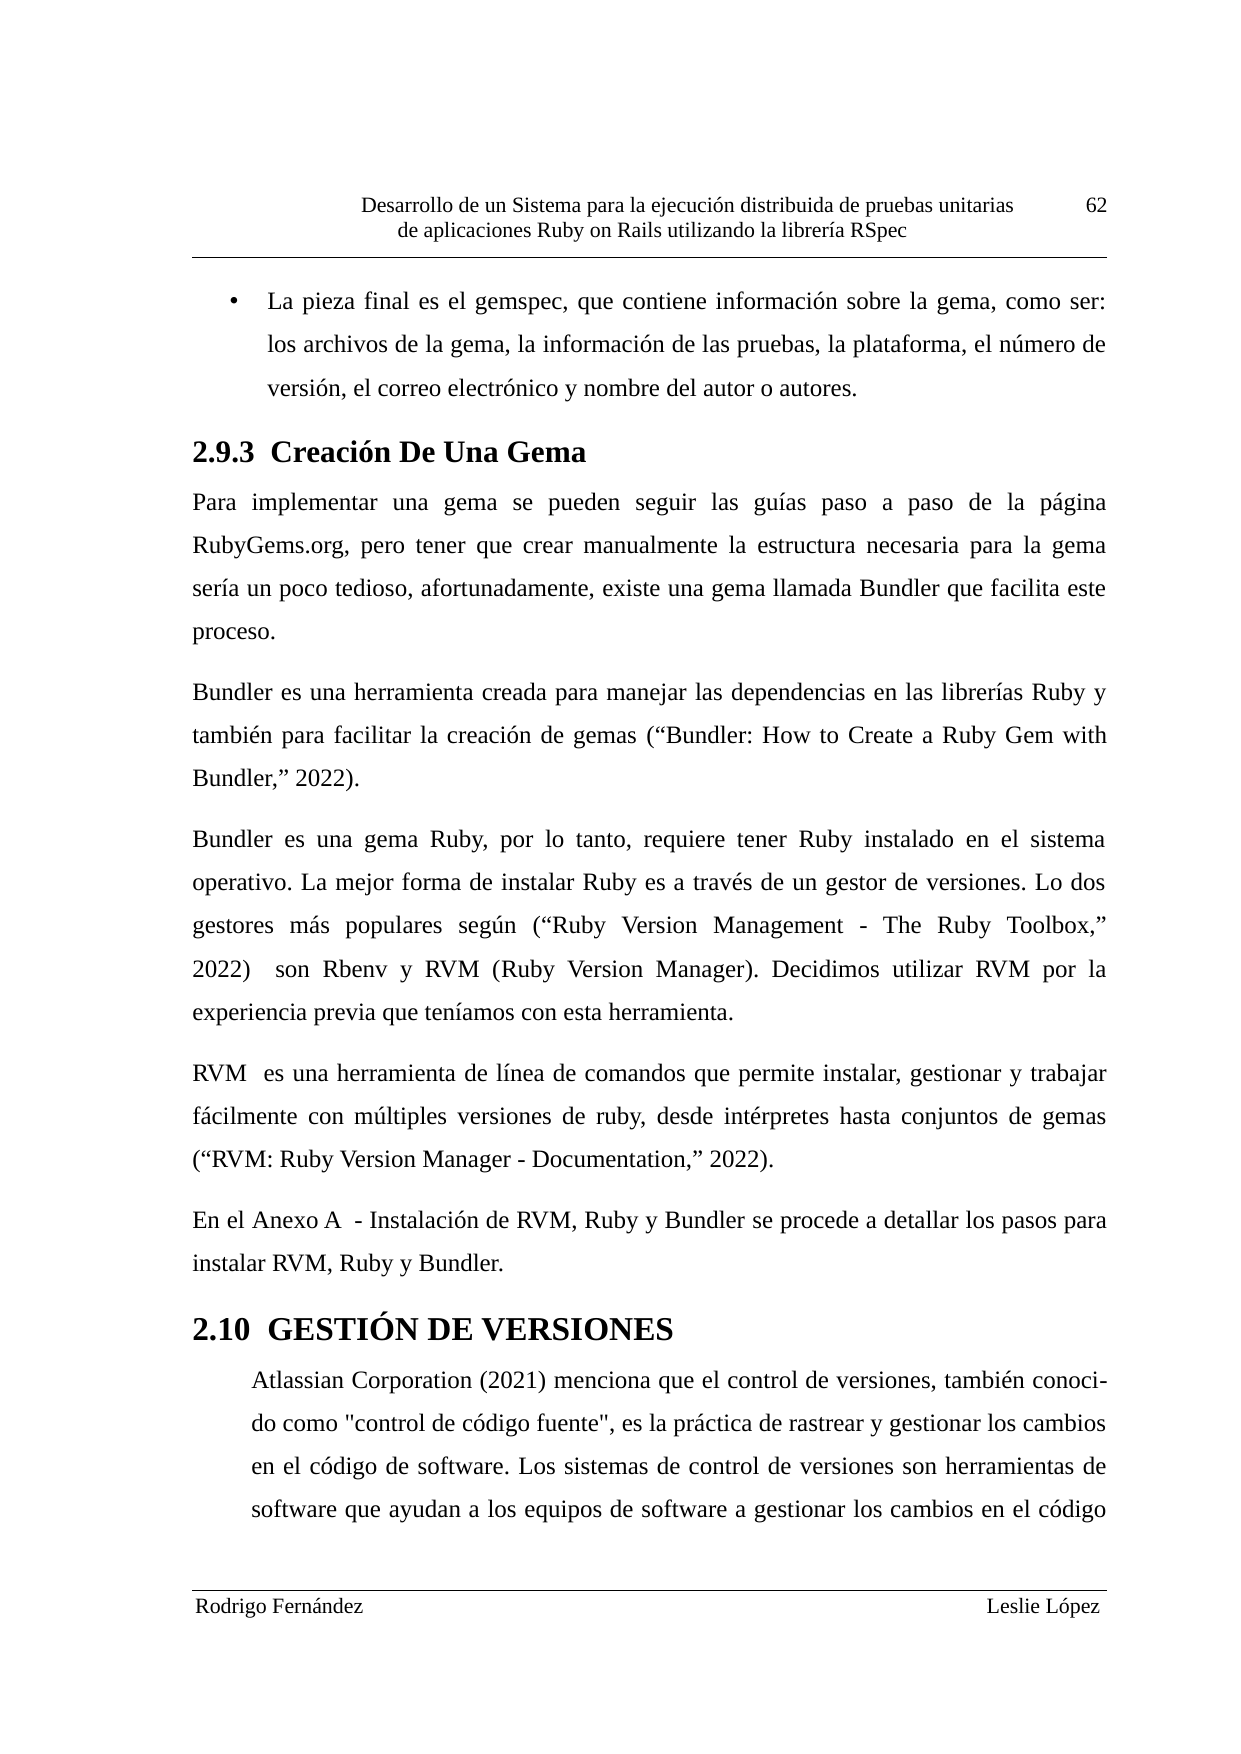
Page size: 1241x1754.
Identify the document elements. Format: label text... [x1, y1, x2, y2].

text En el Anexo A - Instalación de RVM, Ruby y Bundler se procede a detallar los pasos para instalar RVM, Ruby y Bundler. [192, 1205, 1107, 1277]
list La pieza final es el gemspec, que contiene información sobre la gema, como ser: los archivos de la gema, la información de las pruebas, la plataforma, el número de versión, el correo electrónico y nombre del autor o autores. [229, 286, 1107, 401]
subtitle Creación de una Gema [192, 433, 1107, 469]
text Bundler es una herramienta creada para manejar las dependencias en las librerías Ruby y también para facilitar la creación de gemas (“Bundler: How to Create a Ruby Gem with Bundler,” 2022)⁠. [192, 677, 1107, 792]
text RVM es una herramienta de línea de comandos que permite instalar, gestionar y trabajar fácilmente con múltiples versiones de ruby, desde intérpretes hasta conjuntos de gemas (“RVM: Ruby Version Manager - Documentation,” 2022)⁠. [192, 1058, 1107, 1173]
text Bundler es una gema Ruby, por lo tanto, requiere tener Ruby instalado en el sistema operativo. La mejor forma de instalar Ruby es a través de un gestor de versiones. Lo dos gestores más populares según (“Ruby Version Management - The Ruby Toolbox,” 2022)⁠ son Rbenv y RVM (Ruby Version Manager). Decidimos utilizar RVM por la experiencia previa que teníamos con esta herramienta. [192, 824, 1107, 1026]
text Atlassian Corporation (2021)⁠ menciona que el control de versiones, también conoci­do como "control de código fuente", es la práctica de rastrear y gestionar los cambios en el código de software. Los sistemas de control de versiones son herramientas de software que ayudan a los equipos de software a gestionar los cambios en el código [251, 1365, 1107, 1523]
subtitle Gestión de Versiones [192, 1309, 1107, 1347]
text Para implementar una gema se pueden seguir las guías paso a paso de la página RubyGems.org, pero tener que crear manualmente la estructura necesaria para la gema sería un poco tedioso, afortunadamente, existe una gema llamada Bundler que facilita este proceso. [192, 487, 1107, 645]
